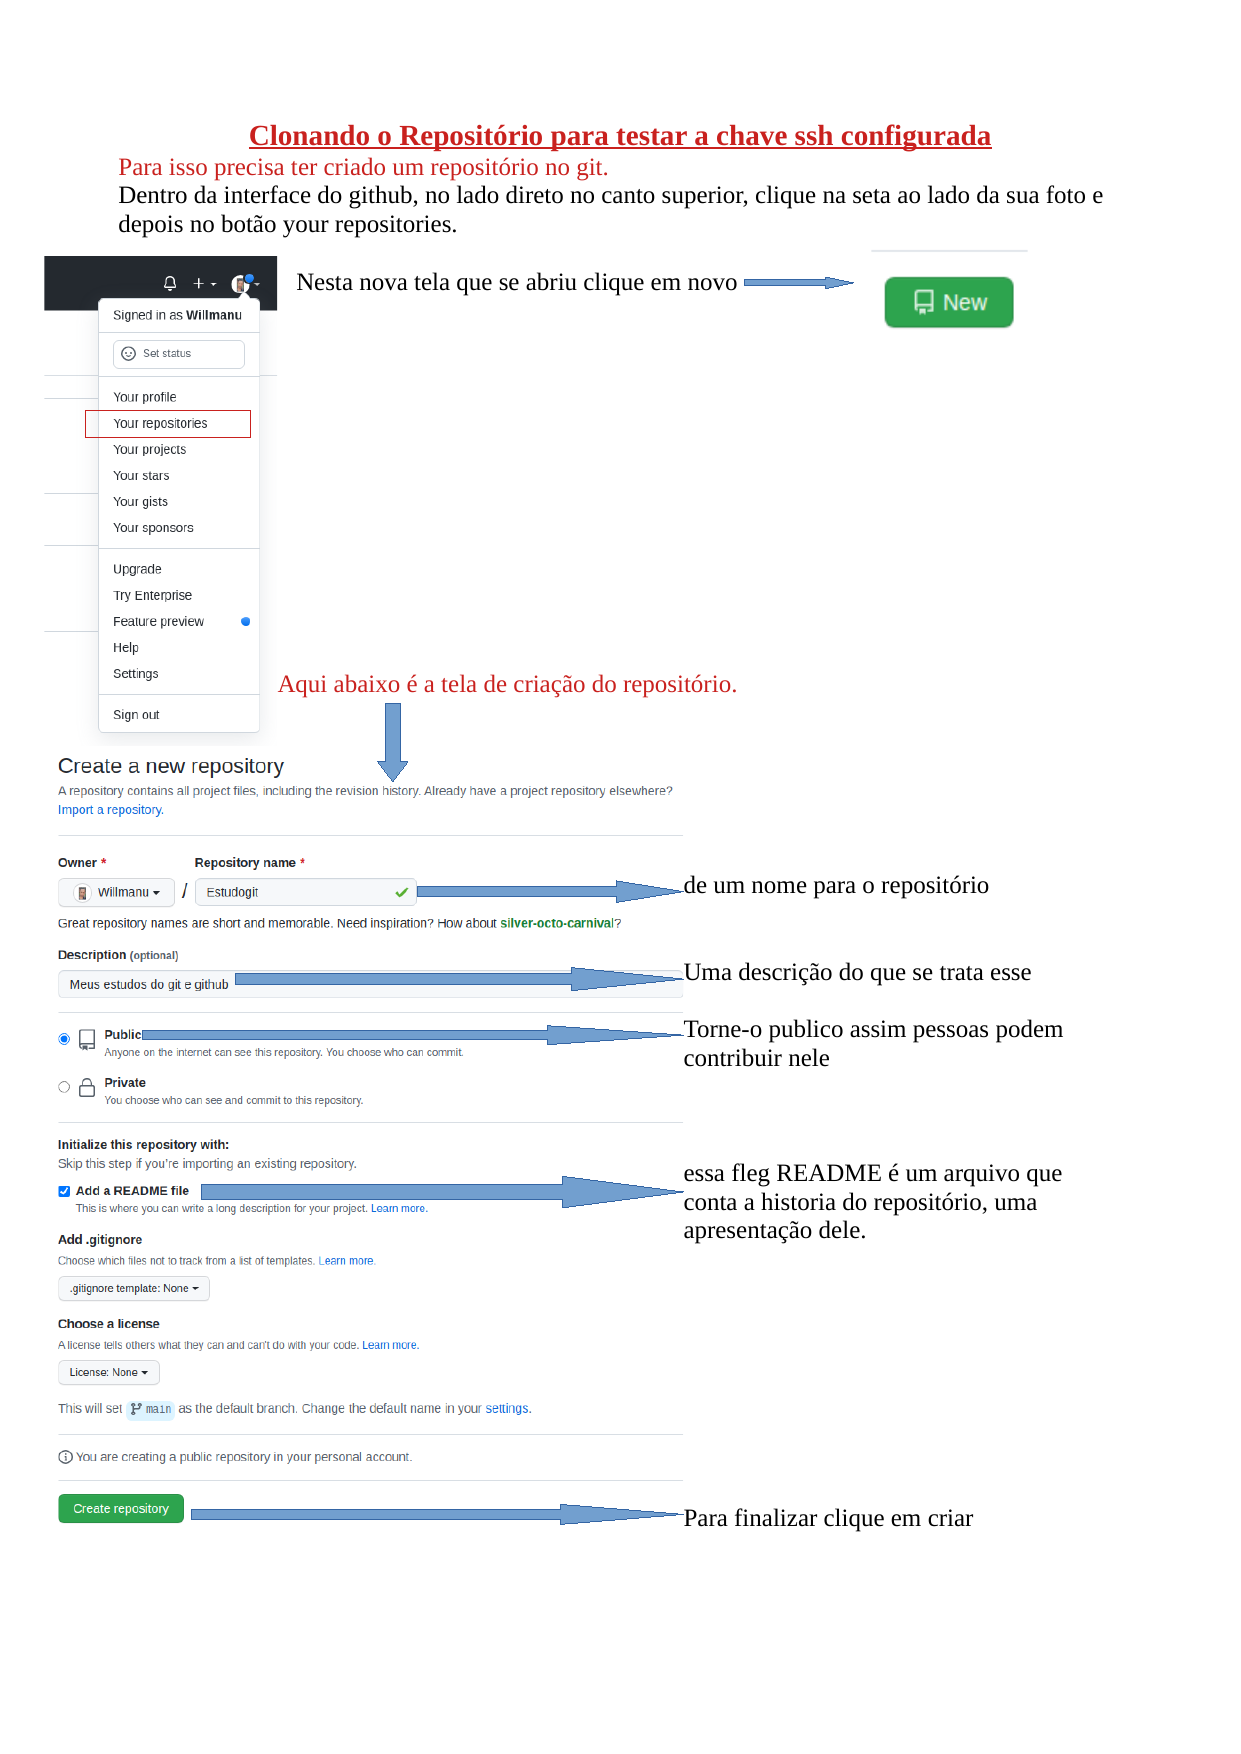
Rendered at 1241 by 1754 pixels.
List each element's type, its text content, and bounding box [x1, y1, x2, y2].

picture [44, 256, 278, 746]
text [1028, 267, 1122, 295]
picture [19, 755, 684, 1531]
text Torne-o publico assim pessoas podem contribuir nele [684, 1014, 1122, 1072]
text essa fleg README é um arquivo que conta a historia do repositório, uma apresentação dele. [684, 1158, 1122, 1244]
text Dentro da interface do github, no lado direto no canto superior, clique na seta ao lado da sua foto e depois no botão your repositories. [118, 180, 1122, 238]
text Para finalizar clique em criar [118, 1503, 1122, 1532]
text Uma descrição do que se trata esse [684, 957, 1122, 985]
text Nesta nova tela que se abriu clique em novo [278, 267, 871, 295]
text Aqui abaixo é a tela de criação do repositório. [278, 669, 1122, 698]
text Clonando o Repositório para testar a chave ssh configurada [118, 118, 1122, 152]
text de um nome para o repositório [684, 870, 1122, 899]
text Para isso precisa ter criado um repositório no git. [118, 152, 1122, 180]
picture [871, 241, 1028, 342]
